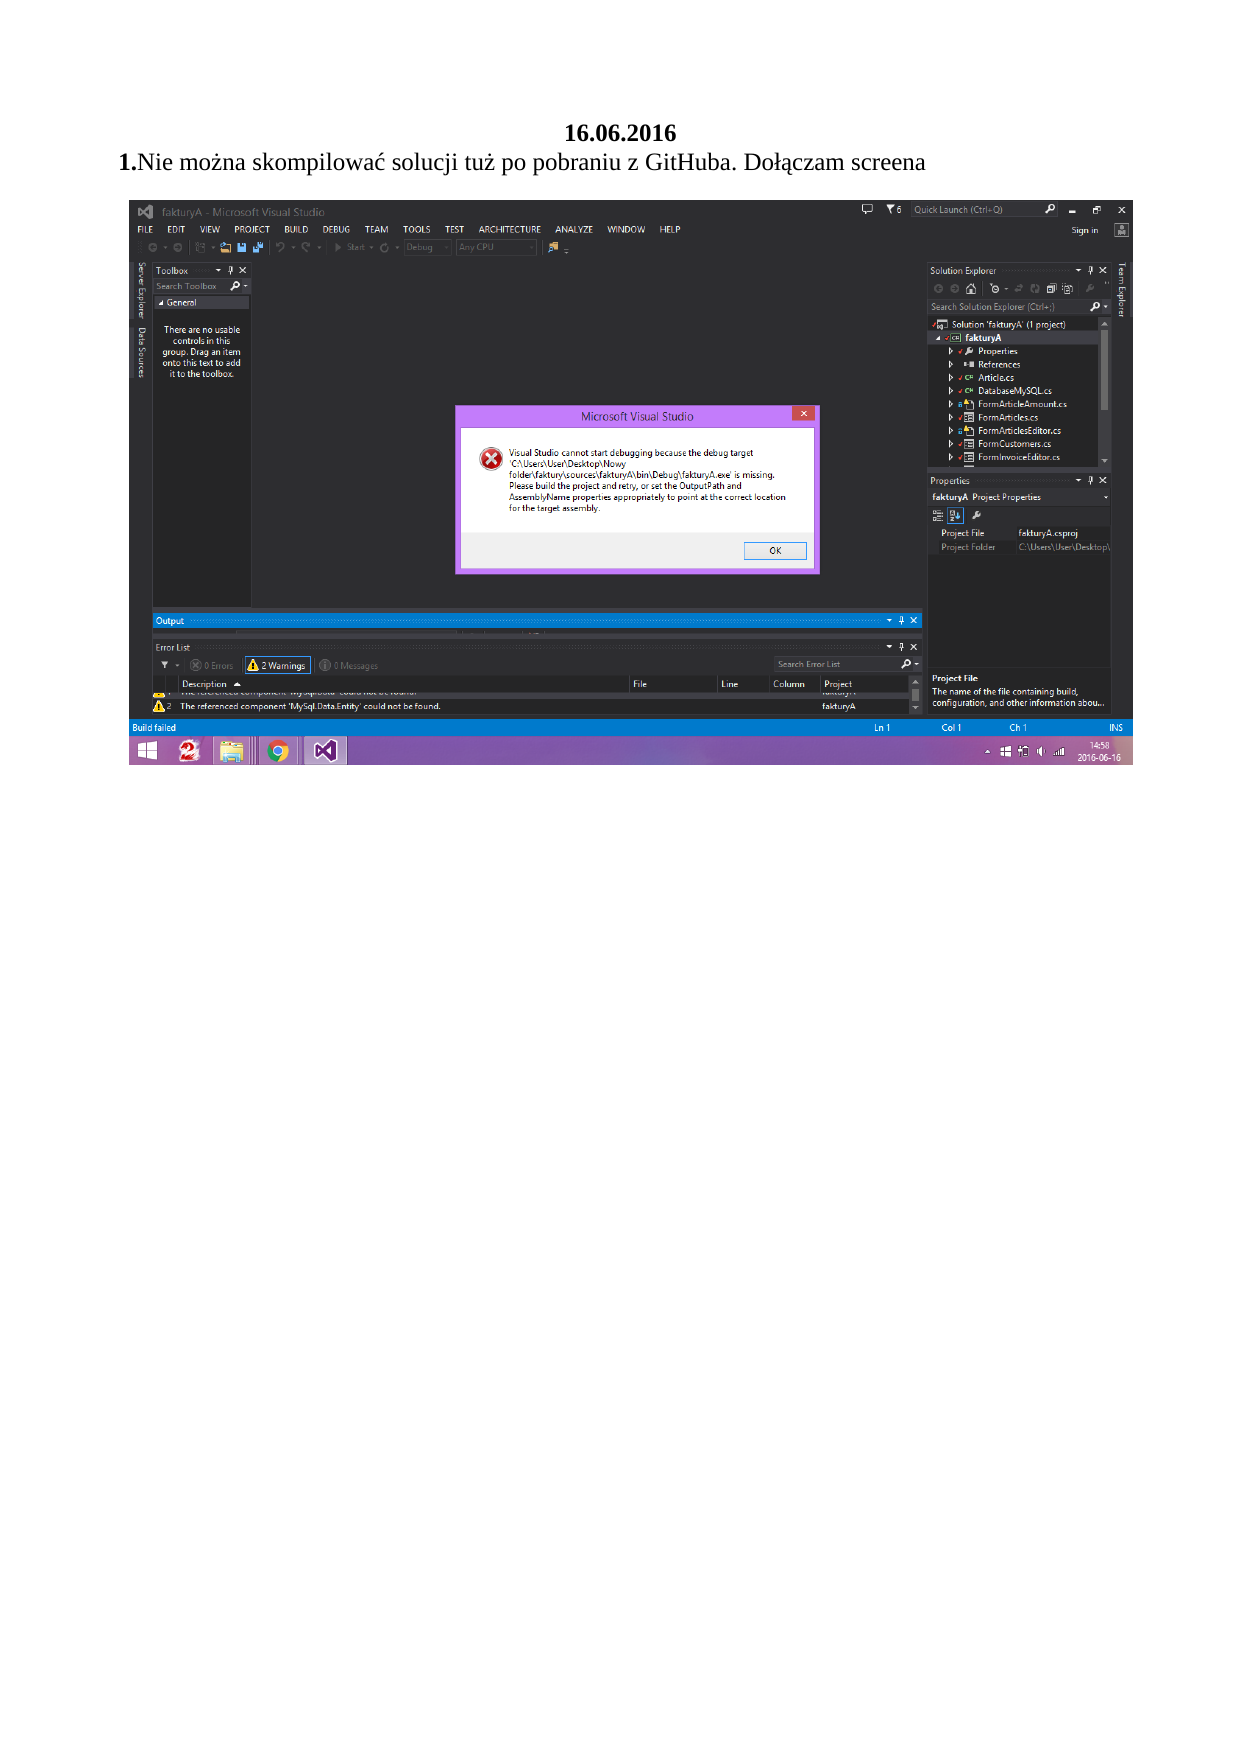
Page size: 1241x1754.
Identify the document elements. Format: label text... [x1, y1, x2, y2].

text 16.06.2016 [118, 118, 1122, 147]
picture [129, 200, 1133, 765]
text 1.Nie można skompilować solucji tuż po pobraniu z GitHuba. Dołączam screena [118, 147, 1122, 793]
